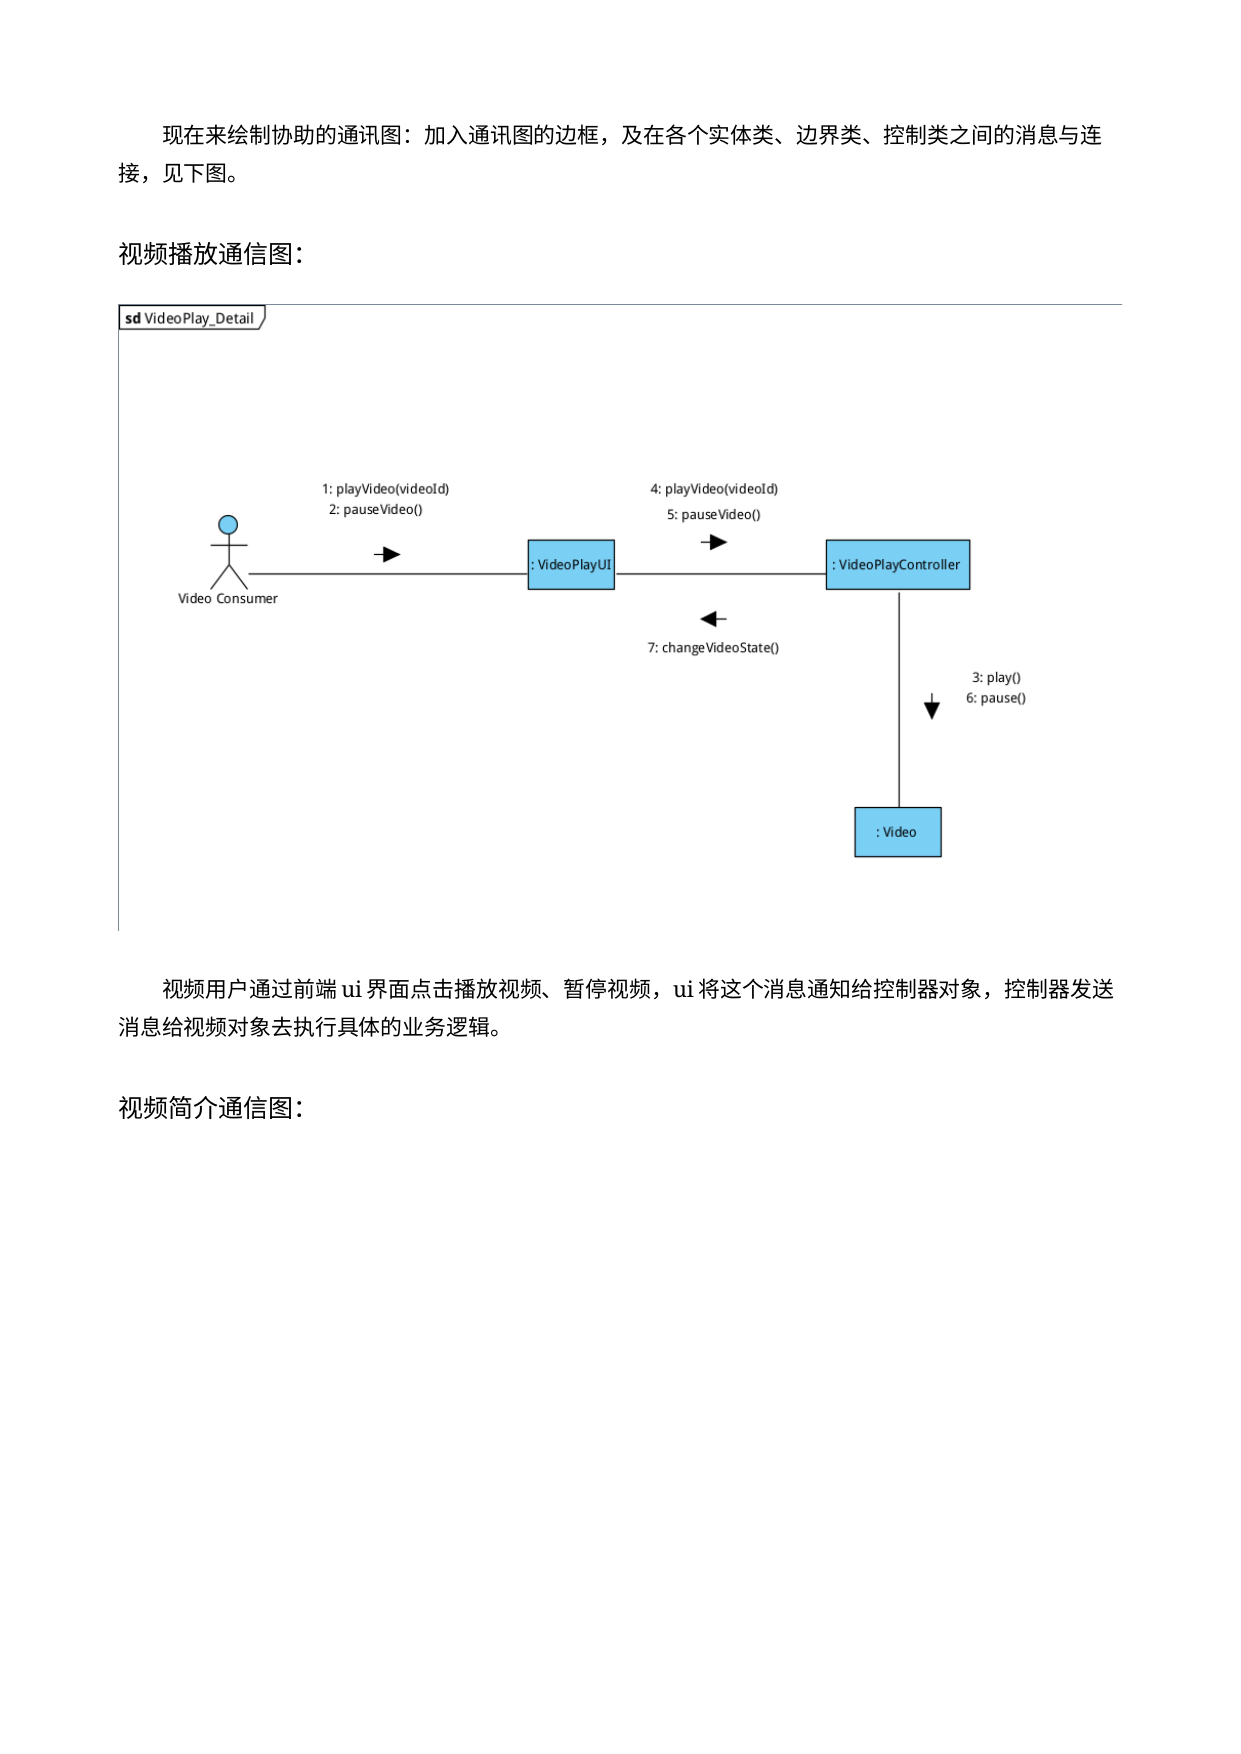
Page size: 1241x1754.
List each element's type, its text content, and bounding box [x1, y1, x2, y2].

text 视频用户通过前端ui界面点击播放视频、暂停视频，ui将这个消息通知给控制器对象，控制器发送消息给视频对象去执行具体的业务逻辑。 [118, 972, 1122, 1041]
picture [118, 304, 1123, 931]
text 视频播放通信图： [118, 234, 1122, 271]
text 现在来绘制协助的通讯图：加入通讯图的边框，及在各个实体类、边界类、控制类之间的消息与连接，见下图。 [118, 118, 1122, 188]
text 视频简介通信图： [118, 1088, 1122, 1124]
